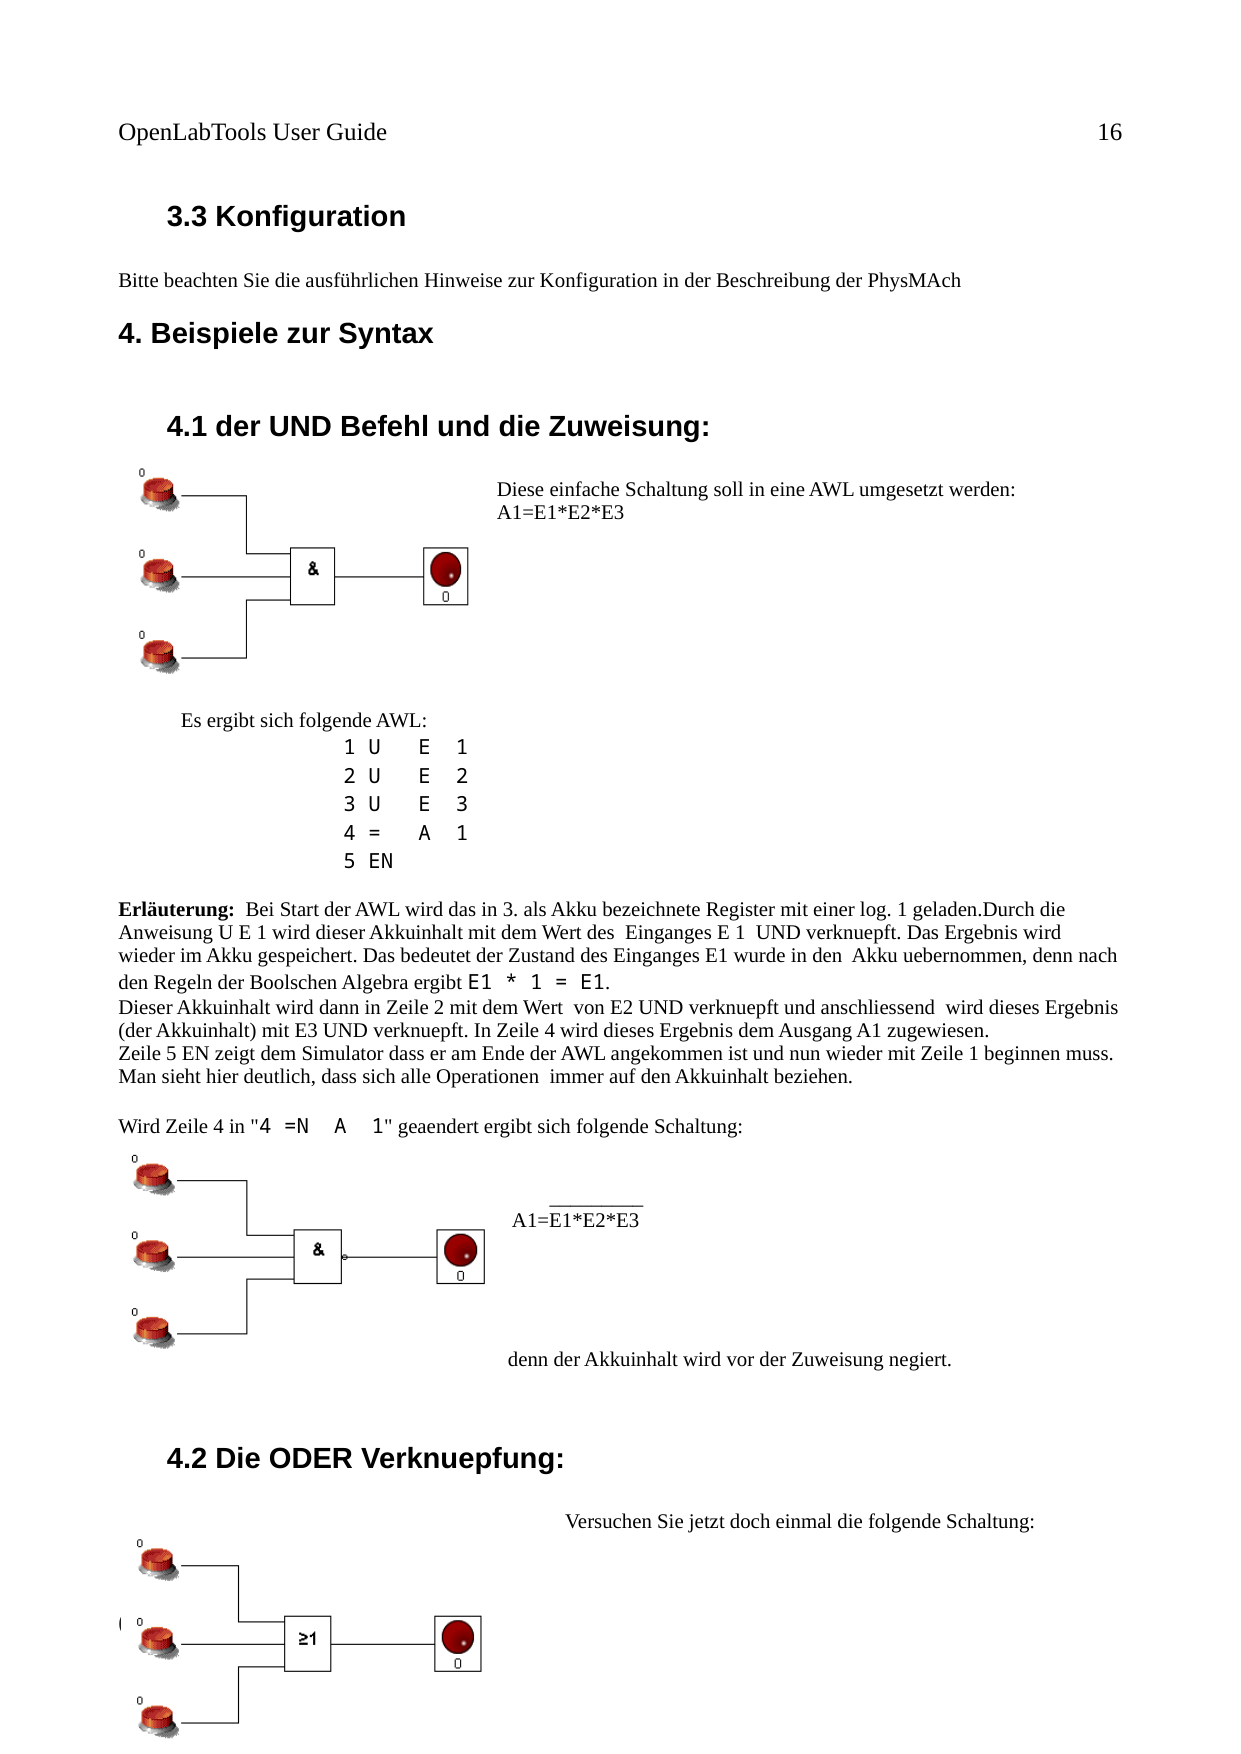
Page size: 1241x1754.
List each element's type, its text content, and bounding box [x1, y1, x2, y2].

text 3 U E 3 [118, 789, 1122, 818]
subtitle 3.3 Konfiguration [118, 200, 1122, 233]
subtitle 4.1 der UND Befehl und die Zuweisung: [118, 410, 1122, 442]
text Diese einfache Schaltung soll in eine AWL umgesetzt werden: A1=E1*E2*E3 [497, 478, 1122, 524]
text A1=E1*E2*E3 [508, 1209, 1122, 1232]
picture [124, 457, 497, 690]
text Wird Zeile 4 in "4 =N A 1" geaendert ergibt sich folgende Schaltung: [118, 1111, 1122, 1140]
text denn der Akkuinhalt wird vor der Zuweisung negiert. [118, 1348, 1122, 1371]
text Versuchen Sie jetzt doch einmal die folgende Schaltung: [118, 1510, 1122, 1533]
picture [121, 1144, 508, 1364]
text Es ergibt sich folgende AWL: [118, 709, 1122, 732]
picture [120, 1527, 503, 1754]
text Bitte beachten Sie die ausführlichen Hinweise zur Konfiguration in der Beschreibung der PhysMAch [118, 268, 1122, 292]
text 4 = A 1 [118, 818, 1122, 846]
subtitle 4.2 Die ODER Verknuepfung: [118, 1442, 1122, 1475]
text 1 U E 1 [118, 732, 1122, 761]
text 2 U E 2 [118, 761, 1122, 789]
text _________ [508, 1186, 1122, 1209]
text Erläuterung: Bei Start der AWL wird das in 3. als Akku bezeichnete Register mit einer log. 1 geladen.Durch die Anweisung U E 1 wird dieser Akkuinhalt mit dem Wert des Einganges E 1 UND verknuepft. Das Ergebnis wird wieder im Akku gespeichert. Das bedeutet der Zustand des Einganges E1 wurde in den Akku uebernommen, denn nach den Regeln der Boolschen Algebra ergibt E1 * 1 = E1. Dieser Akkuinhalt wird dann in Zeile 2 mit dem Wert von E2 UND verknuepft und anschliessend wird dieses Ergebnis (der Akkuinhalt) mit E3 UND verknuepft. In Zeile 4 wird dieses Ergebnis dem Ausgang A1 zugewiesen. Zeile 5 EN zeigt dem Simulator dass er am Ende der AWL angekommen ist und nun wieder mit Zeile 1 beginnen muss. Man sieht hier deutlich, dass sich alle Operationen immer auf den Akkuinhalt beziehen. [118, 898, 1122, 1088]
text 5 EN [118, 846, 1122, 875]
subtitle 4. Beispiele zur Syntax [118, 317, 1122, 349]
